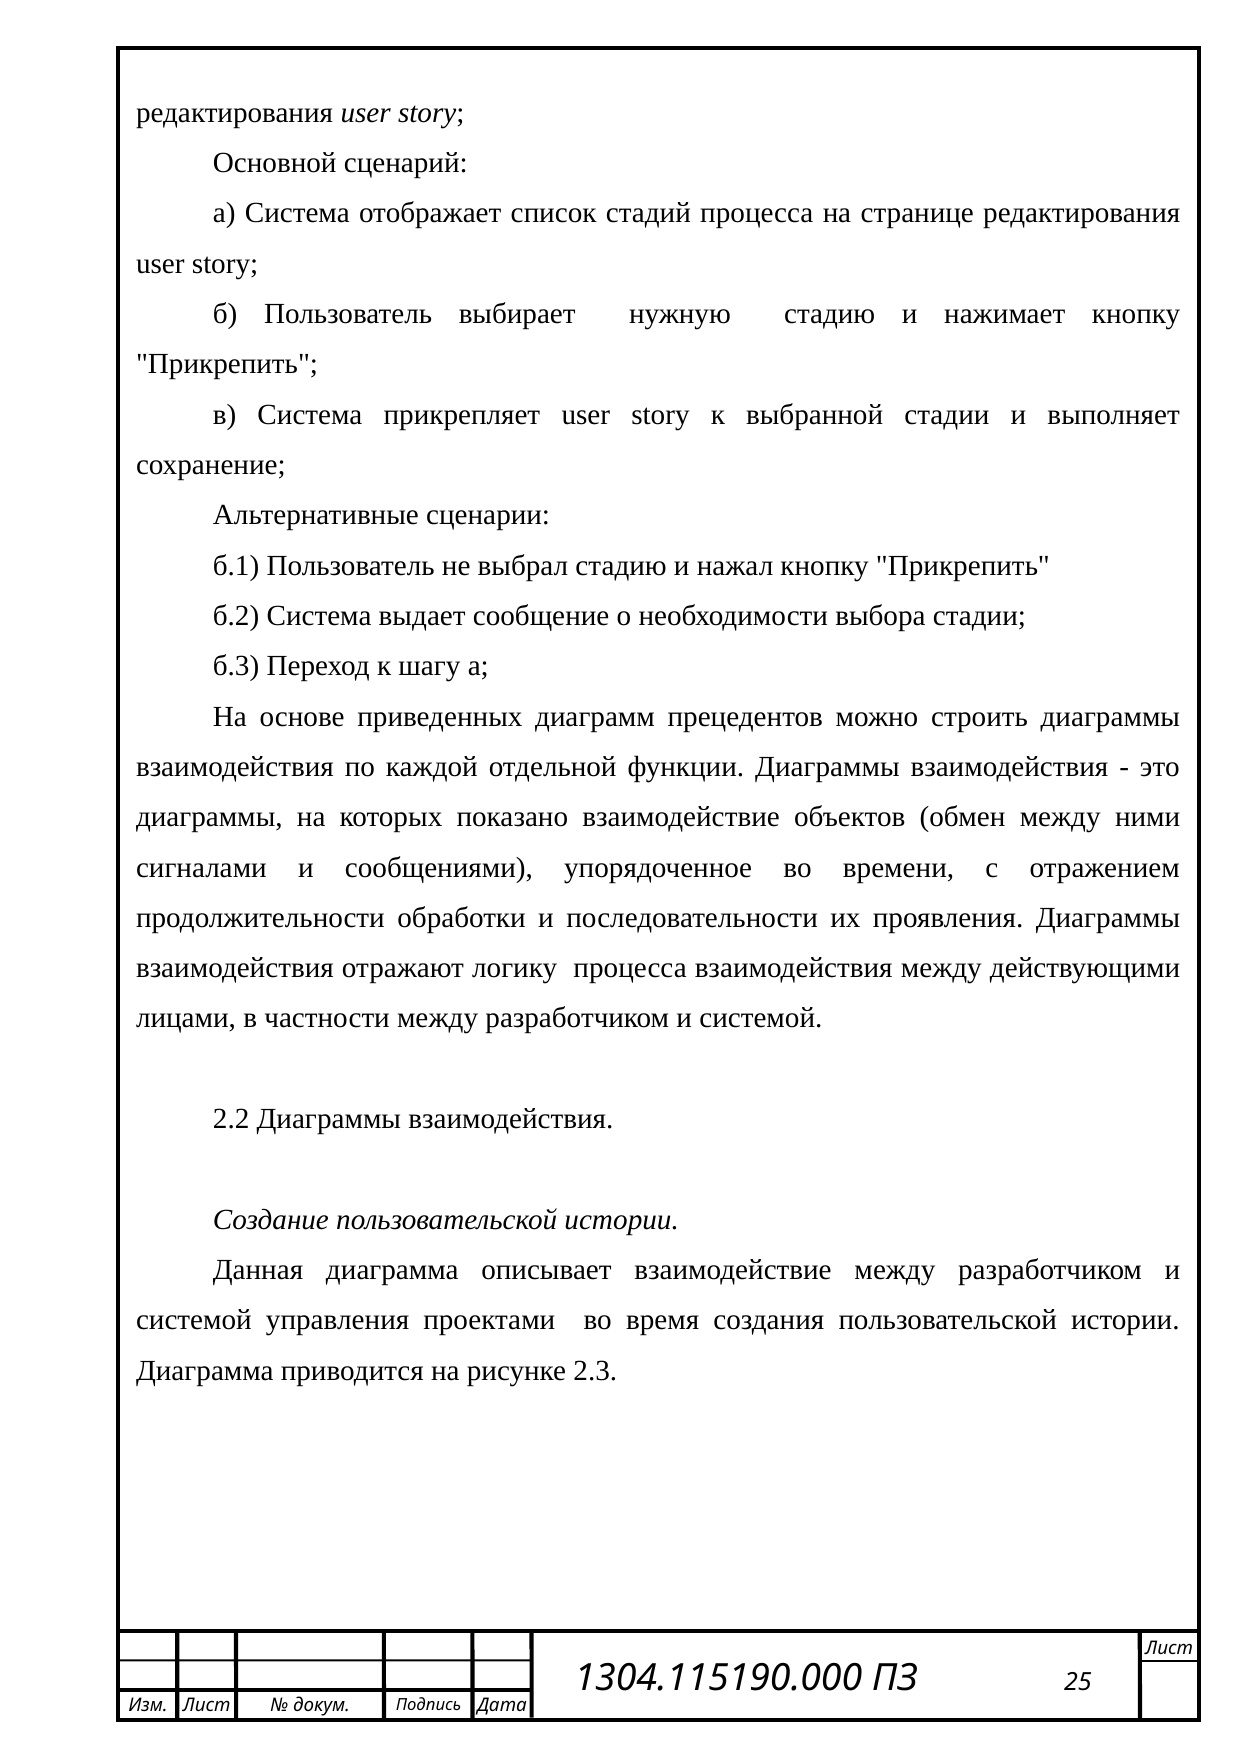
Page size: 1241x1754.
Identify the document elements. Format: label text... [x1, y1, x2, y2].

text Альтернативные сценарии: [136, 497, 1181, 531]
text Данная диаграмма описывает взаимодействие между разработчиком и системой управления проектами во время создания пользовательской истории. Диаграмма приводится на рисунке 2.3. [136, 1252, 1181, 1386]
text б.2) Система выдает сообщение о необходимости выбора стадии; [136, 598, 1181, 632]
text а) Система отображает список стадий процесса на странице редактирования user story; [136, 196, 1181, 279]
text Создание пользовательской истории. [136, 1202, 1181, 1235]
text в) Система прикрепляет user story к выбранной стадии и выполняет сохранение; [136, 397, 1181, 481]
text б) Пользователь выбирает нужную стадию и нажимает кнопку "Прикрепить"; [136, 296, 1181, 380]
text б.1) Пользователь не выбрал стадию и нажал кнопку "Прикрепить" [136, 548, 1181, 581]
text редактирования user story; [136, 95, 1181, 128]
text б.3) Переход к шагу а; [136, 648, 1181, 682]
text На основе приведенных диаграмм прецедентов можно строить диаграммы взаимодействия по каждой отдельной функции. Диаграммы взаимодействия - это диаграммы, на которых показано взаимодействие объектов (обмен между ними сигналами и сообщениями), упорядоченное во времени, с отражением продолжительности обработки и последовательности их проявления. Диаграммы взаимодействия отражают логику процесса взаимодействия между действующими лицами, в частности между разработчиком и системой. [136, 699, 1181, 1034]
text Основной сценарий: [136, 145, 1181, 179]
text 2.2 Диаграммы взаимодействия. [136, 1101, 1181, 1135]
